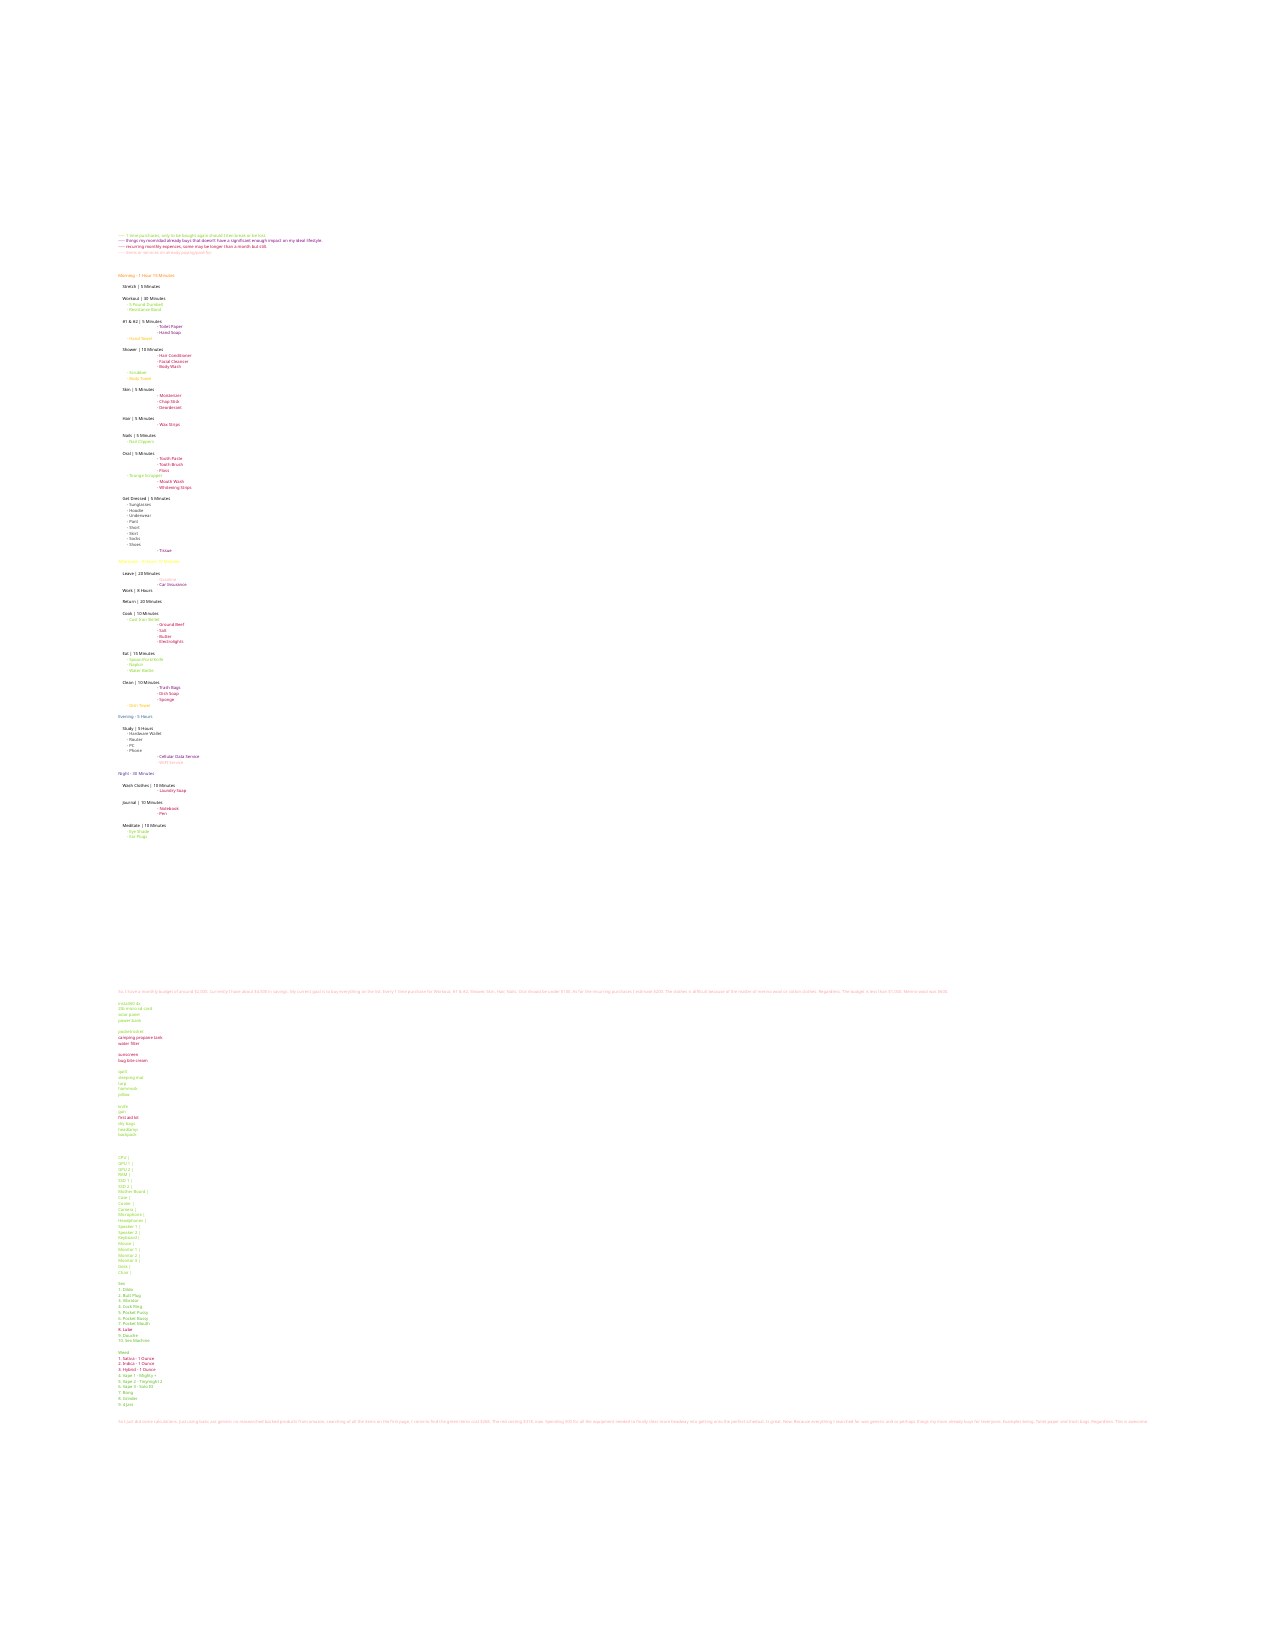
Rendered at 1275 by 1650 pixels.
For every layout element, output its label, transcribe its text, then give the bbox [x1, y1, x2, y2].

text SSD 2 | [118, 1184, 1157, 1189]
text Case | [118, 1195, 1157, 1201]
text sleeping mat [118, 1075, 1157, 1081]
text GPU 1 | [118, 1161, 1157, 1167]
text Speaker 2 | [118, 1229, 1157, 1235]
text sunscreen [118, 1052, 1157, 1058]
text - Facial Cleanser [118, 359, 1157, 364]
text 6. Vape 3 - Solo III [118, 1384, 1157, 1390]
text Weed [118, 1350, 1157, 1356]
text - Tooth Paste [118, 456, 1157, 462]
text - Ground Beef [118, 622, 1157, 628]
text 2tb micro sd card [118, 1006, 1157, 1012]
text - Deorderant [118, 404, 1157, 410]
text 2. Indica - 1 Ounce [118, 1361, 1157, 1367]
text 10. Sex Machine [118, 1338, 1157, 1344]
text - Floss [118, 468, 1157, 473]
text #1 & #2 | 5 Minutes [118, 319, 1157, 324]
text CPU | [118, 1155, 1157, 1161]
text Workout | 30 Minutes [118, 296, 1157, 301]
text - Eye Shade [118, 828, 1157, 834]
text Cooler | [118, 1201, 1157, 1207]
text backpack [118, 1132, 1157, 1138]
text Morning - 1 Hour 15 Minutes [118, 273, 1157, 278]
text Speaker 1 | [118, 1224, 1157, 1229]
text Headphones | [118, 1218, 1157, 1224]
text ----- things my mom/dad already buys that doesn’t have a significant enough impact on my ideal lifestyle. [118, 238, 1157, 244]
text - PC [118, 743, 1157, 748]
text - Pant [118, 519, 1157, 525]
text Work | 8 Hours [118, 588, 1157, 594]
text Return | 20 Minutes [118, 599, 1157, 605]
text 7. Bong [118, 1390, 1157, 1396]
text Meditate | 10 Minutes [118, 823, 1157, 828]
text Cook | 10 Minutes [118, 611, 1157, 617]
text 4. Cock Ring [118, 1304, 1157, 1310]
text - Hair Conditioner [118, 353, 1157, 359]
text - Resistance Band [118, 307, 1157, 313]
text - Notebook [118, 806, 1157, 811]
text - Sponge [118, 697, 1157, 702]
text Nails | 5 Minutes [118, 433, 1157, 439]
text Skin | 5 Minutes [118, 387, 1157, 393]
text Leave | 20 Minutes [118, 571, 1157, 576]
text - Socks [118, 536, 1157, 542]
text - Dish Towel [118, 702, 1157, 708]
text - Hardware Wallet [118, 731, 1157, 737]
text - Scrubber [118, 370, 1157, 376]
text - Spoon/Fork/Knife [118, 657, 1157, 662]
text Keyboard | [118, 1235, 1157, 1241]
text - Pen [118, 811, 1157, 817]
text Get Dressed | 5 Minutes [118, 496, 1157, 502]
text - Body Towel [118, 376, 1157, 382]
text - Salt [118, 628, 1157, 634]
text - Tounge Scrapper [118, 473, 1157, 479]
text - Napkin [118, 662, 1157, 668]
text Evening - 5 Hours [118, 714, 1157, 720]
text Night - 30 Minutes [118, 771, 1157, 777]
text Oral | 5 Minutes [118, 450, 1157, 456]
text ----- 1 time purchaces, only to be bought again should I iten break or be lost. [118, 233, 1157, 238]
text - Body Wash [118, 364, 1157, 370]
text 8. Grinder [118, 1396, 1157, 1401]
text - Laundry Soap [118, 788, 1157, 794]
text Eat | 15 Minutes [118, 651, 1157, 657]
text - Whitening Strips [118, 485, 1157, 491]
text - Nail Clippers [118, 439, 1157, 445]
text first aid kit [118, 1115, 1157, 1121]
text Mother Board | [118, 1189, 1157, 1195]
text ----- recurring monthly expences, some may be longer than a month but still. [118, 244, 1157, 250]
text - Trash Bags [118, 685, 1157, 691]
text - Toilet Paper [118, 324, 1157, 330]
text insta360 4x [118, 1000, 1157, 1006]
text power bank [118, 1018, 1157, 1023]
text Afternoon - 9 Hours 15 Minutes [118, 559, 1157, 565]
text gun [118, 1109, 1157, 1115]
text tarp [118, 1081, 1157, 1086]
text RAM | [118, 1172, 1157, 1178]
text 6. Pocket Bussy [118, 1316, 1157, 1321]
text 5. Pocket Pussy [118, 1310, 1157, 1316]
text Study | 5 Hours [118, 725, 1157, 731]
text Clean | 10 Minutes [118, 679, 1157, 685]
text - Phone [118, 748, 1157, 754]
text Sex [118, 1281, 1157, 1287]
text - Gasoline [118, 576, 1157, 582]
text - Water Bottle [118, 668, 1157, 674]
text Chair | [118, 1270, 1157, 1275]
text solar panel [118, 1012, 1157, 1018]
text Monitor 1 | [118, 1247, 1157, 1252]
text pillow [118, 1092, 1157, 1098]
text - Moisterizer [118, 393, 1157, 399]
text quilt [118, 1069, 1157, 1075]
text Journal | 10 Minutes [118, 800, 1157, 806]
text - Hand Soap [118, 330, 1157, 336]
text - Ear Plugs [118, 834, 1157, 840]
text Mouse | [118, 1241, 1157, 1247]
text 5. Vape 2 - Tinymight 2 [118, 1378, 1157, 1384]
text - Chap Stick [118, 399, 1157, 404]
text headlamp [118, 1126, 1157, 1132]
text pocketrocket [118, 1029, 1157, 1035]
text - Cast Iron Skillet [118, 617, 1157, 622]
text - Tissue [118, 548, 1157, 553]
text 9. Douche [118, 1333, 1157, 1338]
text Microphone | [118, 1212, 1157, 1218]
text 1. Dildo [118, 1287, 1157, 1293]
text bug bite cream [118, 1058, 1157, 1063]
text Wash Clothes | 10 Minutes [118, 783, 1157, 788]
text ----- items or services im already paying/paid for. [118, 250, 1157, 256]
text 7. Pocket Mouth [118, 1321, 1157, 1327]
text camping propane tank [118, 1035, 1157, 1041]
text - Hand Towel [118, 336, 1157, 342]
text Shower | 10 Minutes [118, 347, 1157, 353]
text - Cellular Data Service [118, 754, 1157, 760]
text Monitor 2 | [118, 1252, 1157, 1258]
text - 5 Pound Dumbell [118, 301, 1157, 307]
text - Butter [118, 634, 1157, 639]
text Stretch | 5 Minutes [118, 284, 1157, 290]
text 8. Lube [118, 1327, 1157, 1333]
text - Tooth Brush [118, 462, 1157, 468]
text Monitor 3 | [118, 1258, 1157, 1264]
text - Sunglasses [118, 502, 1157, 508]
text - Short [118, 525, 1157, 531]
text - WIFI Service [118, 760, 1157, 766]
text 3. Hybrid - 1 Ounce [118, 1367, 1157, 1373]
text Hair | 5 Minutes [118, 416, 1157, 422]
text Camera | [118, 1207, 1157, 1212]
text - Dish Soap [118, 691, 1157, 697]
text dry bags [118, 1121, 1157, 1126]
text 3. Vibrator [118, 1298, 1157, 1304]
text - Underwear [118, 513, 1157, 519]
text - Skirt [118, 531, 1157, 536]
text - Electrolights [118, 639, 1157, 645]
text 9. 4 Jars [118, 1401, 1157, 1407]
text - Mouth Wash [118, 479, 1157, 485]
text - Router [118, 737, 1157, 743]
text - Wax Strips [118, 422, 1157, 427]
text 2. Butt Plug [118, 1293, 1157, 1298]
text 4. Vape 1 - Mighty + [118, 1373, 1157, 1378]
text Desk | [118, 1264, 1157, 1270]
text SSD 1 | [118, 1178, 1157, 1184]
text - Shoes [118, 542, 1157, 548]
text - Car Insurance [118, 582, 1157, 588]
text GPU 2 | [118, 1167, 1157, 1172]
text hammock [118, 1086, 1157, 1092]
text knife [118, 1103, 1157, 1109]
text 1. Sativa - 1 Ounce [118, 1356, 1157, 1361]
text water filter [118, 1041, 1157, 1046]
text - Hoodie [118, 508, 1157, 513]
